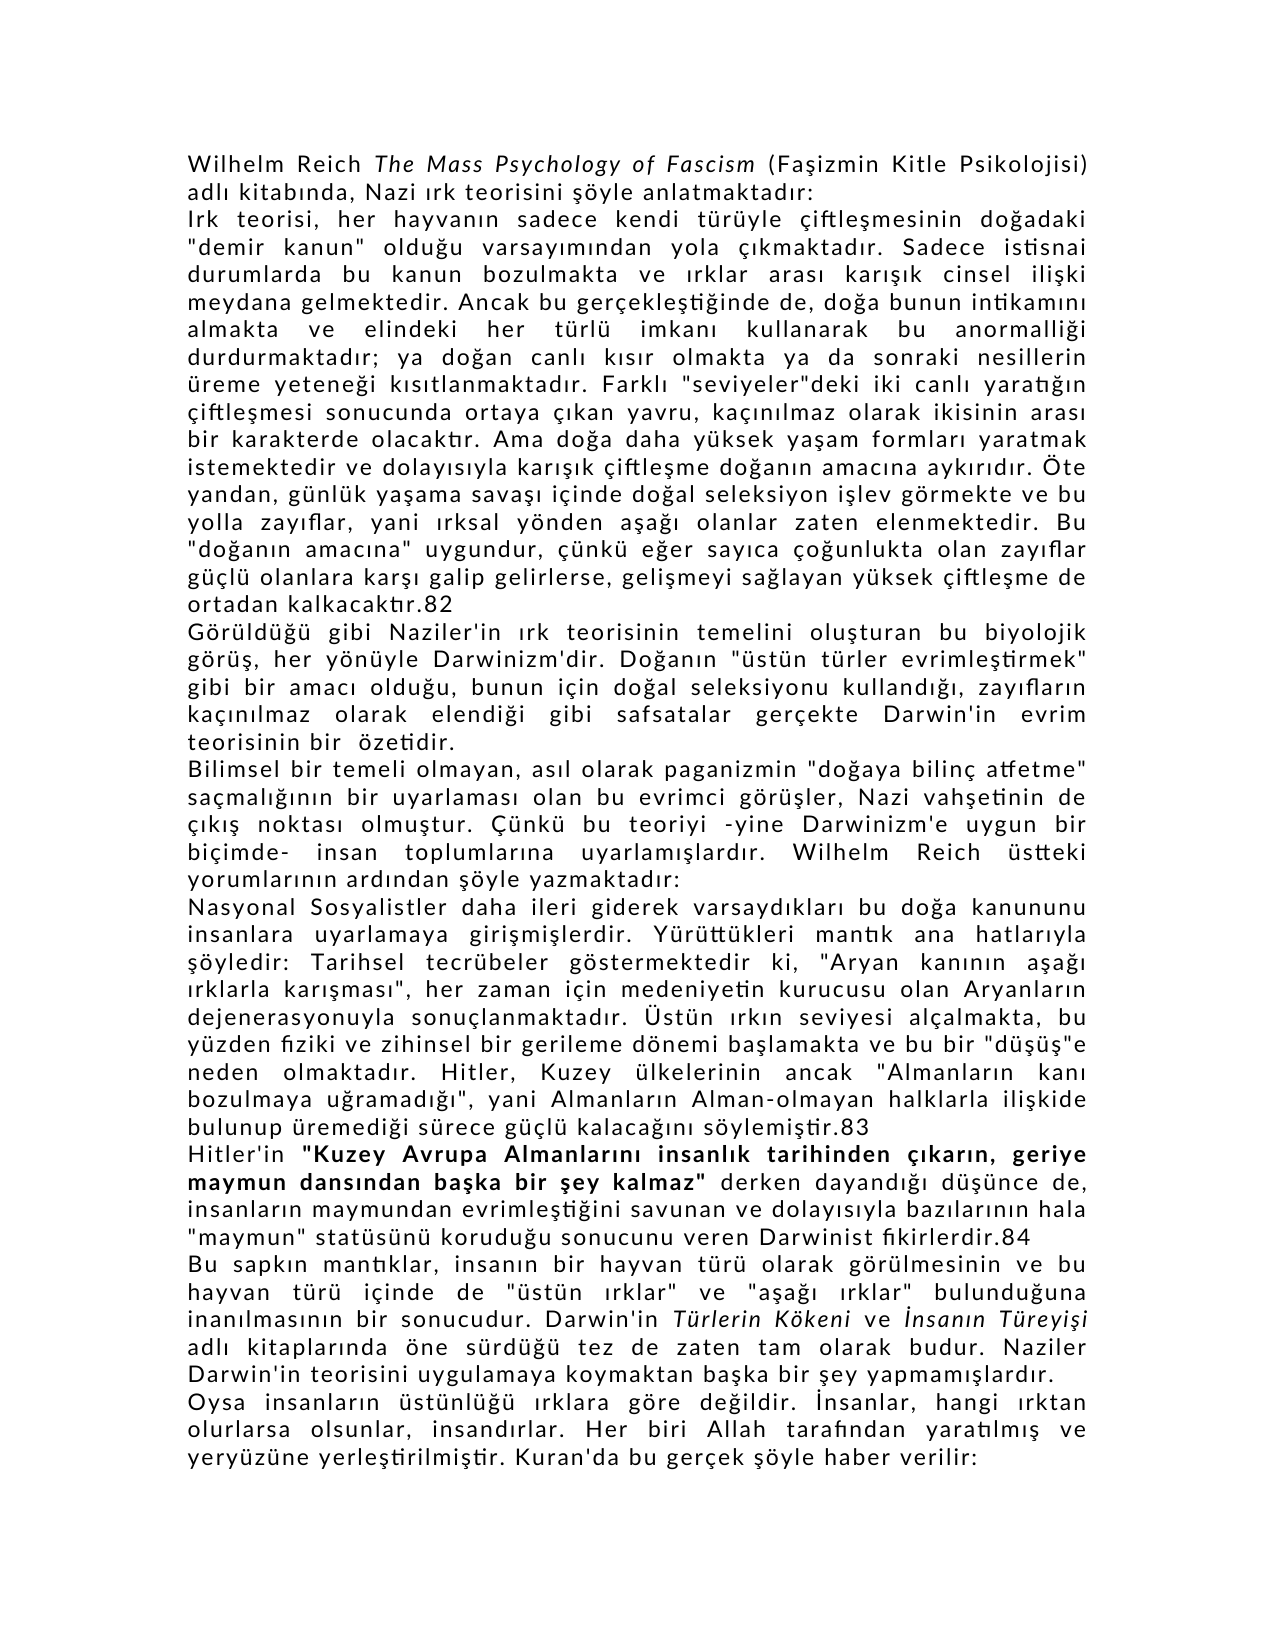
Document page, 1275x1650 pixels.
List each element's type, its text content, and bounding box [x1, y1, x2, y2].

text Nasyonal Sosyalistler daha ileri giderek varsaydıkları bu doğa kanununu insanlara uyarlamaya girişmişlerdir. Yürüttükleri mantık ana hatlarıyla şöyledir: Tarihsel tecrübeler göstermektedir ki, "Aryan kanının aşağı ırklarla karışması", her zaman için medeniyetin kurucusu olan Aryanların dejenerasyonuyla sonuçlanmaktadır. Üstün ırkın seviyesi alçalmakta, bu yüzden fiziki ve zihinsel bir gerileme dönemi başlamakta ve bu bir "düşüş"e neden olmaktadır. Hitler, Kuzey ülkelerinin ancak "Almanların kanı bozulmaya uğramadığı", yani Almanların Alman-olmayan halklarla ilişkide bulunup üremediği sürece güçlü kalacağını söylemiştir.83 [187, 892, 1087, 1140]
text Wilhelm Reich The Mass Psychology of Fascism (Faşizmin Kitle Psikolojisi) adlı kitabında, Nazi ırk teorisini şöyle anlatmaktadır: [187, 150, 1087, 205]
text Hitler'in "Kuzey Avrupa Almanlarını insanlık tarihinden çıkarın, geriye maymun dansından başka bir şey kalmaz" derken dayandığı düşünce de, insanların maymundan evrimleştiğini savunan ve dolayısıyla bazılarının hala "maymun" statüsünü koruduğu sonucunu veren Darwinist fikirlerdir.84 [187, 1140, 1087, 1250]
text Oysa insanların üstünlüğü ırklara göre değildir. İnsanlar, hangi ırktan olurlarsa olsunlar, insandırlar. Her biri Allah tarafından yaratılmış ve yeryüzüne yerleştirilmiştir. Kuran'da bu gerçek şöyle haber verilir: [187, 1387, 1087, 1470]
text Bu sapkın mantıklar, insanın bir hayvan türü olarak görülmesinin ve bu hayvan türü içinde de "üstün ırklar" ve "aşağı ırklar" bulunduğuna inanılmasının bir sonucudur. Darwin'in Türlerin Kökeni ve İnsanın Türeyişi adlı kitaplarında öne sürdüğü tez de zaten tam olarak budur. Naziler Darwin'in teorisini uygulamaya koymaktan başka bir şey yapmamışlardır. [187, 1250, 1087, 1387]
text Bilimsel bir temeli olmayan, asıl olarak paganizmin "doğaya bilinç atfetme" saçmalığının bir uyarlaması olan bu evrimci görüşler, Nazi vahşetinin de çıkış noktası olmuştur. Çünkü bu teoriyi -yine Darwinizm'e uygun bir biçimde- insan toplumlarına uyarlamışlardır. Wilhelm Reich üstteki yorumlarının ardından şöyle yazmaktadır: [187, 755, 1087, 892]
text Görüldüğü gibi Naziler'in ırk teorisinin temelini oluşturan bu biyolojik görüş, her yönüyle Darwinizm'dir. Doğanın "üstün türler evrimleştirmek" gibi bir amacı olduğu, bunun için doğal seleksiyonu kullandığı, zayıfların kaçınılmaz olarak elendiği gibi safsatalar gerçekte Darwin'in evrim teorisinin bir özetidir. [187, 617, 1087, 755]
text Irk teorisi, her hayvanın sadece kendi türüyle çiftleşmesinin doğadaki "demir kanun" olduğu varsayımından yola çıkmaktadır. Sadece istisnai durumlarda bu kanun bozulmakta ve ırklar arası karışık cinsel ilişki meydana gelmektedir. Ancak bu gerçekleştiğinde de, doğa bunun intikamını almakta ve elindeki her türlü imkanı kullanarak bu anormalliği durdurmaktadır; ya doğan canlı kısır olmakta ya da sonraki nesillerin üreme yeteneği kısıtlanmaktadır. Farklı "seviyeler"deki iki canlı yaratığın çiftleşmesi sonucunda ortaya çıkan yavru, kaçınılmaz olarak ikisinin arası bir karakterde olacaktır. Ama doğa daha yüksek yaşam formları yaratmak istemektedir ve dolayısıyla karışık çiftleşme doğanın amacına aykırıdır. Öte yandan, günlük yaşama savaşı içinde doğal seleksiyon işlev görmekte ve bu yolla zayıflar, yani ırksal yönden aşağı olanlar zaten elenmektedir. Bu "doğanın amacına" uygundur, çünkü eğer sayıca çoğunlukta olan zayıflar güçlü olanlara karşı galip gelirlerse, gelişmeyi sağlayan yüksek çiftleşme de ortadan kalkacaktır.82 [187, 205, 1087, 617]
